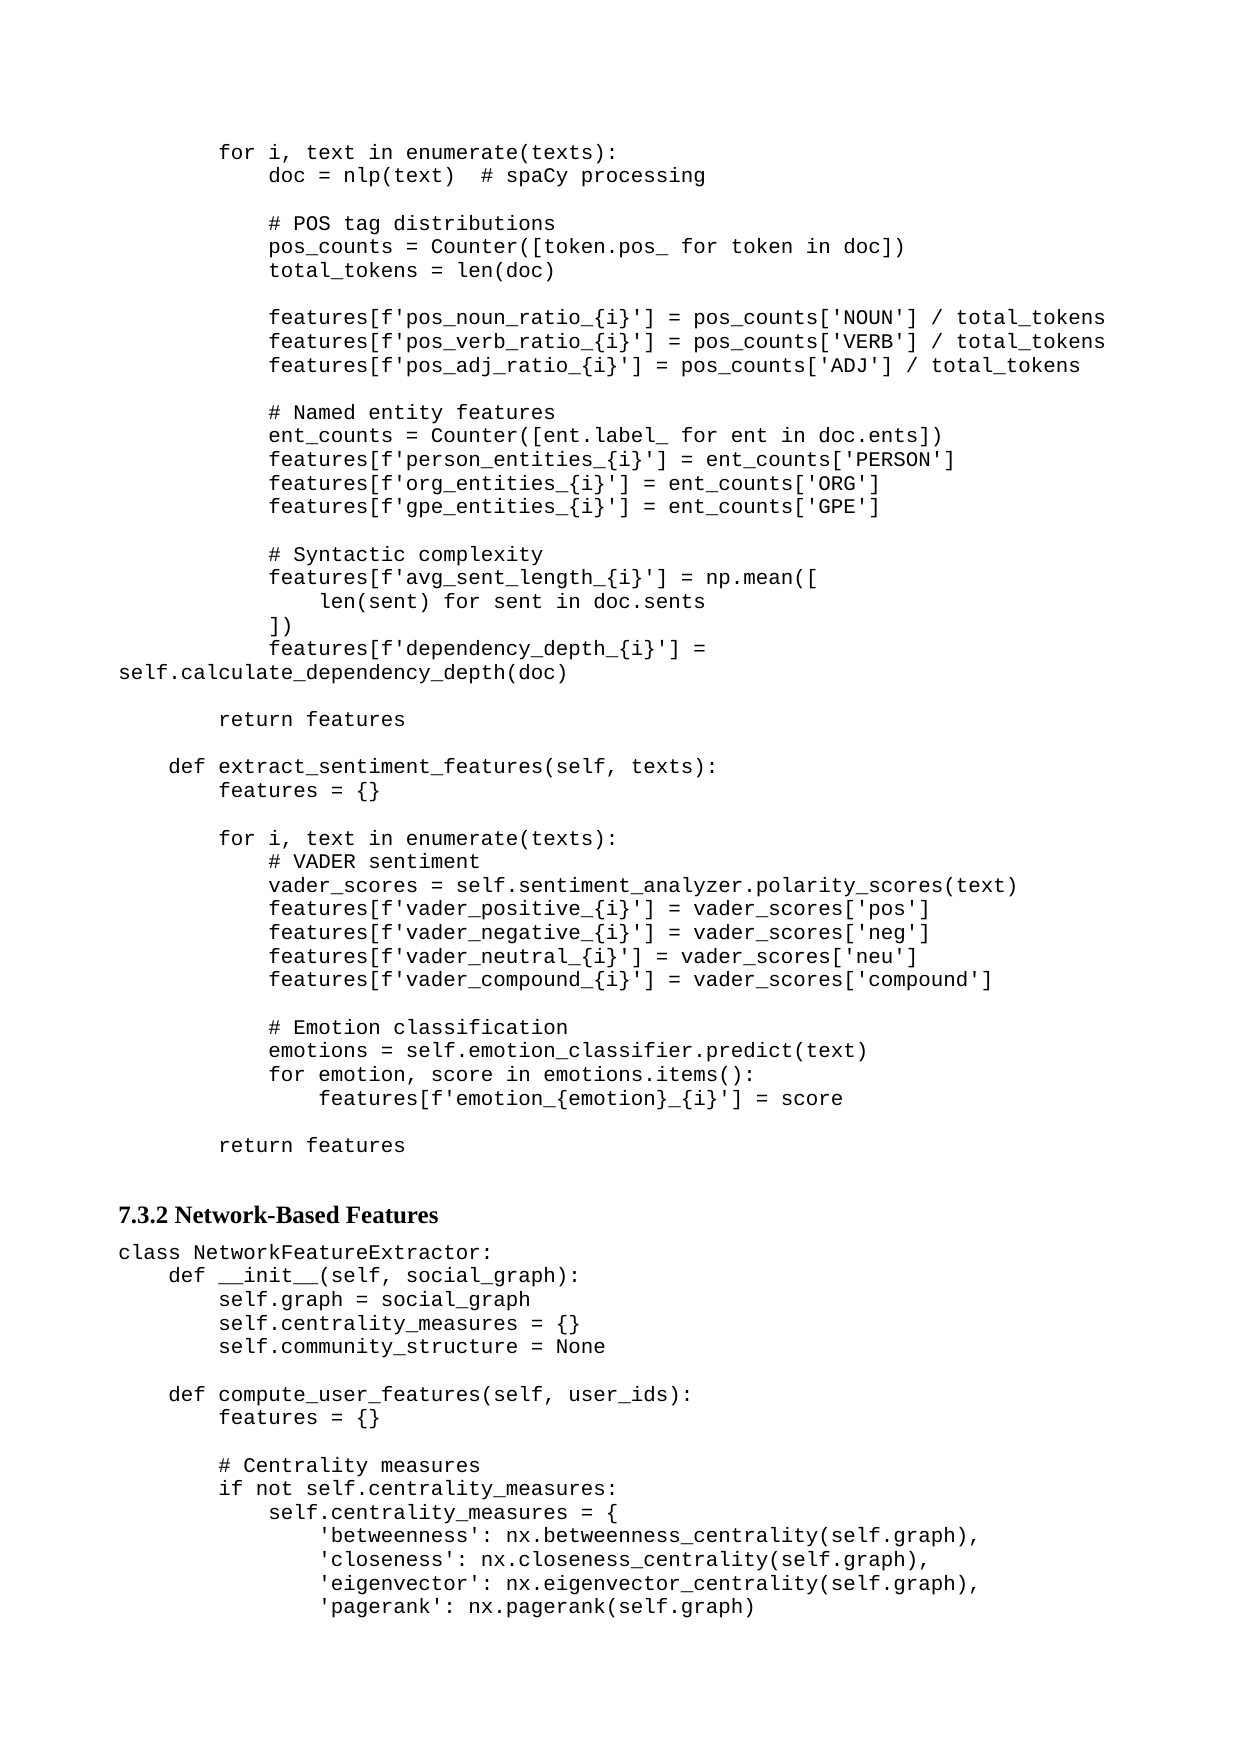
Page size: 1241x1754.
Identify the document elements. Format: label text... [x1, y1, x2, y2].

text 'closeness': nx.closeness_centrality(self.graph), [118, 1549, 1122, 1573]
text 'betweenness': nx.betweenness_centrality(self.graph), [118, 1526, 1122, 1549]
text def __init__(self, social_graph): [118, 1265, 1122, 1289]
text pos_counts = Counter([token.pos_ for token in doc]) [118, 236, 1122, 260]
text return features [118, 1135, 1122, 1158]
text features[f'gpe_entities_{i}'] = ent_counts['GPE'] [118, 496, 1122, 520]
text ent_counts = Counter([ent.label_ for ent in doc.ents]) [118, 426, 1122, 449]
text self.community_structure = None [118, 1336, 1122, 1360]
text # Named entity features [118, 402, 1122, 426]
text features[f'dependency_depth_{i}'] = self.calculate_dependency_depth(doc) [118, 638, 1122, 686]
text features[f'vader_positive_{i}'] = vader_scores['pos'] [118, 898, 1122, 922]
text features[f'org_entities_{i}'] = ent_counts['ORG'] [118, 473, 1122, 496]
text features[f'pos_verb_ratio_{i}'] = pos_counts['VERB'] / total_tokens [118, 331, 1122, 354]
text features[f'emotion_{emotion}_{i}'] = score [118, 1088, 1122, 1111]
text features[f'vader_negative_{i}'] = vader_scores['neg'] [118, 922, 1122, 946]
subtitle 7.3.2 Network-Based Features [118, 1201, 1122, 1229]
text features[f'person_entities_{i}'] = ent_counts['PERSON'] [118, 449, 1122, 473]
text # Syntactic complexity [118, 544, 1122, 567]
text for i, text in enumerate(texts): [118, 827, 1122, 851]
text def compute_user_features(self, user_ids): [118, 1384, 1122, 1407]
text len(sent) for sent in doc.sents [118, 591, 1122, 615]
text for i, text in enumerate(texts): [118, 142, 1122, 165]
text # VADER sentiment [118, 851, 1122, 875]
text emotions = self.emotion_classifier.predict(text) [118, 1040, 1122, 1064]
text self.graph = social_graph [118, 1289, 1122, 1313]
text features[f'pos_adj_ratio_{i}'] = pos_counts['ADJ'] / total_tokens [118, 354, 1122, 378]
text return features [118, 709, 1122, 733]
text class NetworkFeatureExtractor: [118, 1242, 1122, 1265]
text self.centrality_measures = { [118, 1502, 1122, 1526]
text # Centrality measures [118, 1454, 1122, 1478]
text features = {} [118, 1407, 1122, 1431]
text features[f'avg_sent_length_{i}'] = np.mean([ [118, 567, 1122, 591]
text vader_scores = self.sentiment_analyzer.polarity_scores(text) [118, 875, 1122, 898]
text features[f'vader_neutral_{i}'] = vader_scores['neu'] [118, 946, 1122, 969]
text features[f'pos_noun_ratio_{i}'] = pos_counts['NOUN'] / total_tokens [118, 307, 1122, 331]
text 'eigenvector': nx.eigenvector_centrality(self.graph), [118, 1573, 1122, 1596]
text 'pagerank': nx.pagerank(self.graph) [118, 1596, 1122, 1620]
text ]) [118, 615, 1122, 638]
text def extract_sentiment_features(self, texts): [118, 757, 1122, 780]
text # POS tag distributions [118, 213, 1122, 236]
text total_tokens = len(doc) [118, 260, 1122, 284]
text self.centrality_measures = {} [118, 1313, 1122, 1336]
text for emotion, score in emotions.items(): [118, 1064, 1122, 1088]
text # Emotion classification [118, 1017, 1122, 1040]
text doc = nlp(text) # spaCy processing [118, 165, 1122, 189]
text features[f'vader_compound_{i}'] = vader_scores['compound'] [118, 969, 1122, 993]
text features = {} [118, 780, 1122, 804]
text if not self.centrality_measures: [118, 1478, 1122, 1502]
